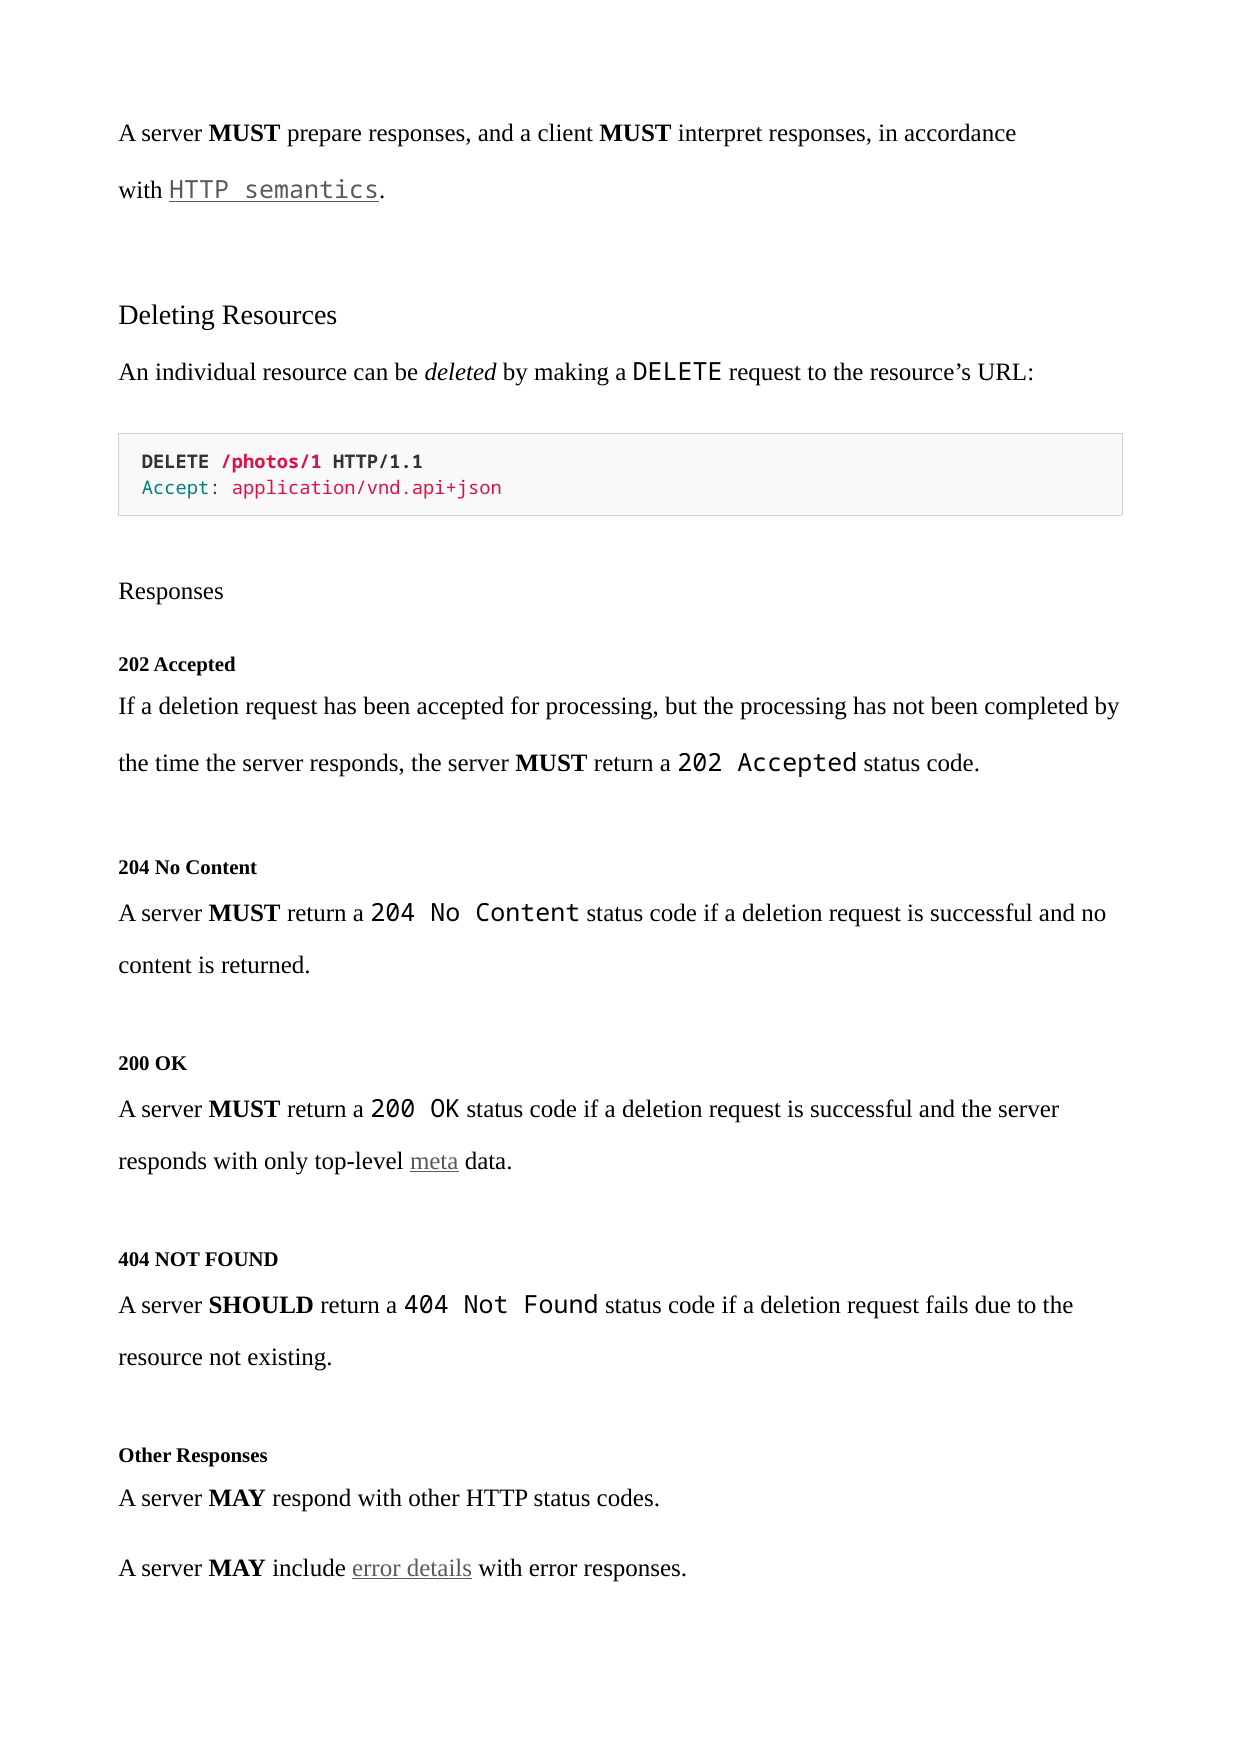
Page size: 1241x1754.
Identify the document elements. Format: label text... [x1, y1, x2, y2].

text A server MAY respond with other HTTP status codes. [118, 1483, 1122, 1511]
text A server MUST prepare responses, and a client MUST interpret responses, in accordance with HTTP semantics. [118, 118, 1122, 206]
text A server MAY include error details with error responses. [118, 1553, 1122, 1581]
subtitle Deleting Resources [118, 298, 1122, 330]
subtitle Responses [118, 576, 1122, 605]
text If a deletion request has been accepted for processing, but the processing has not been completed by the time the server responds, the server MUST return a 202 Accepted status code. [118, 691, 1122, 779]
text A server SHOULD return a 404 Not Found status code if a deletion request fails due to the resource not existing. [118, 1287, 1122, 1371]
text A server MUST return a 204 No Content status code if a deletion request is successful and no content is returned. [118, 895, 1122, 979]
text An individual resource can be deleted by making a DELETE request to the resource’s URL: [118, 353, 1122, 388]
subtitle 404 NOT FOUND [118, 1247, 1122, 1271]
text DELETE /photos/1 HTTP/1.1 [119, 434, 1122, 458]
subtitle 204 No Content [118, 855, 1122, 879]
subtitle 202 Accepted [118, 652, 1122, 676]
subtitle Other Responses [118, 1443, 1122, 1467]
subtitle 200 OK [118, 1051, 1122, 1075]
text Accept: application/vnd.api+json [119, 458, 1122, 515]
text A server MUST return a 200 OK status code if a deletion request is successful and the server responds with only top-level meta data. [118, 1091, 1122, 1174]
